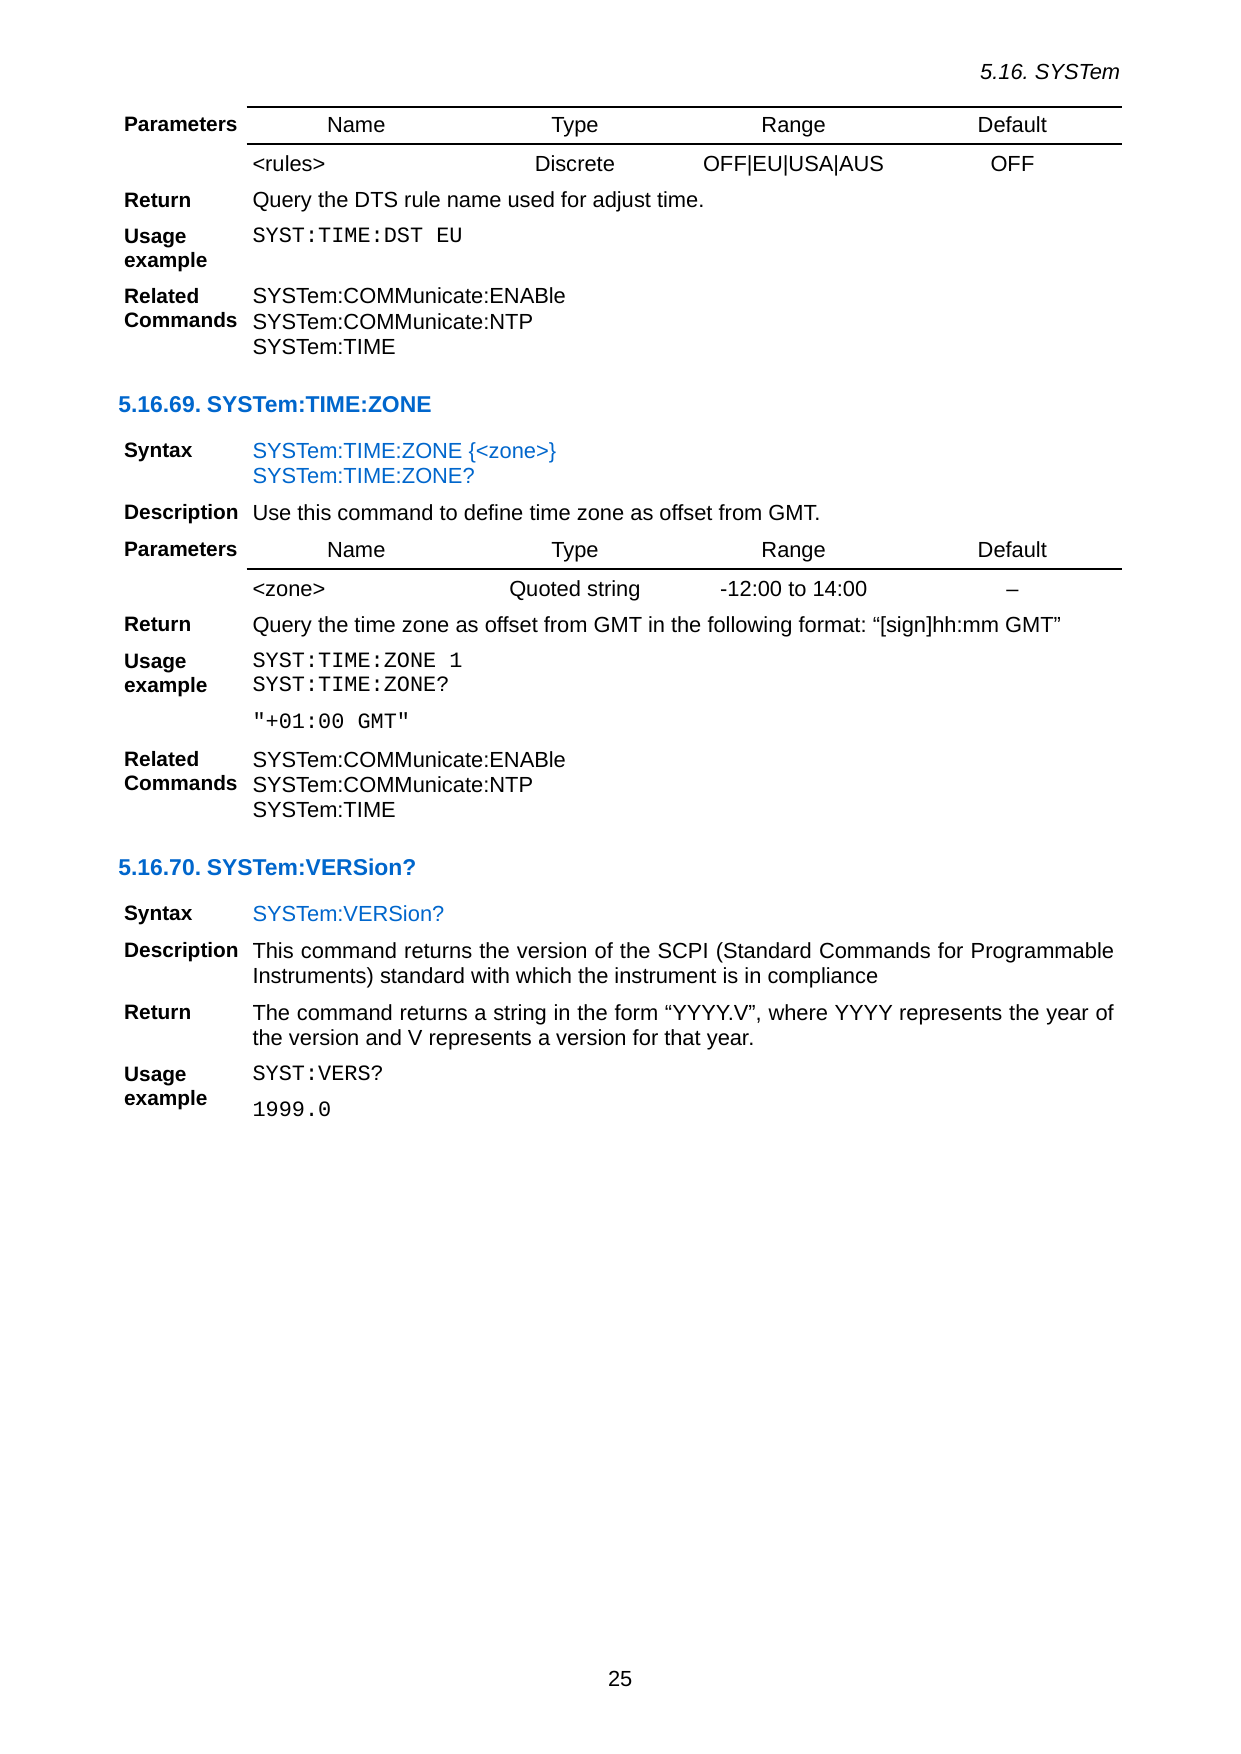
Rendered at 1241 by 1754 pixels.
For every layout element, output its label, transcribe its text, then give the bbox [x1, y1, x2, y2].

table_header Syntax [118, 896, 247, 932]
table_cell – [903, 570, 1122, 606]
table_cell Query the DTS rule name used for adjust time. [247, 182, 1122, 218]
table_cell Parameters [118, 531, 247, 606]
table_cell SYSTem:COMMunicate:ENABle SYSTem:COMMunicate:NTP SYSTem:TIME [247, 741, 1122, 828]
table_cell Type [465, 531, 684, 568]
table_cell Return [118, 606, 247, 643]
table_cell <zone> [247, 570, 465, 606]
table_header Syntax [118, 433, 247, 494]
table_cell Usage example [118, 1056, 247, 1129]
table_header SYSTem:TIME:ZONE {<zone>} SYSTem:TIME:ZONE? [247, 433, 1122, 494]
table_cell Default [903, 108, 1122, 143]
table_cell OFF [903, 145, 1122, 182]
table_cell Quoted string [465, 570, 684, 606]
table_cell Query the time zone as offset from GMT in the following format: “[sign]hh:mm GMT” [247, 606, 1122, 643]
table_cell Name [247, 108, 465, 143]
table_cell Usage example [118, 218, 247, 278]
table_cell SYST:TIME:ZONE 1 SYST:TIME:ZONE? "+01:00 GMT" [247, 643, 1122, 741]
table_header SYSTem:VERSion? [247, 896, 1122, 932]
subtitle SYSTem:VERSion? [118, 854, 1122, 881]
table_cell Discrete [465, 145, 684, 182]
table_cell Return [118, 994, 247, 1056]
table_cell Type [465, 108, 684, 143]
table_cell Return [118, 182, 247, 218]
table_cell Related Commands [118, 741, 247, 828]
table_cell OFF|EU|USA|AUS [684, 145, 903, 182]
table_cell Parameters [118, 106, 247, 182]
table_cell This command returns the version of the SCPI (Standard Commands for Programmable Instruments) standard with which the instrument is in compliance [247, 932, 1122, 994]
table_cell Usage example [118, 643, 247, 741]
table_cell Related Commands [118, 278, 247, 365]
table_cell Use this command to define time zone as offset from GMT. [247, 494, 1122, 531]
table_cell <rules> [247, 145, 465, 182]
table_cell Range [684, 531, 903, 568]
table_cell SYST:TIME:DST EU [247, 218, 1122, 278]
table_cell Name [247, 531, 465, 568]
table_cell Default [903, 531, 1122, 568]
table_cell SYSTem:COMMunicate:ENABle SYSTem:COMMunicate:NTP SYSTem:TIME [247, 278, 1122, 365]
table_cell Description [118, 494, 247, 531]
table_cell SYST:VERS? 1999.0 [247, 1056, 1122, 1129]
subtitle SYSTem:TIME:ZONE [118, 391, 1122, 418]
table_cell Range [684, 108, 903, 143]
table_cell The command returns a string in the form “YYYY.V”, where YYYY represents the year of the version and V represents a version for that year. [247, 994, 1122, 1056]
table_cell -12:00 to 14:00 [684, 570, 903, 606]
table_cell Description [118, 932, 247, 994]
